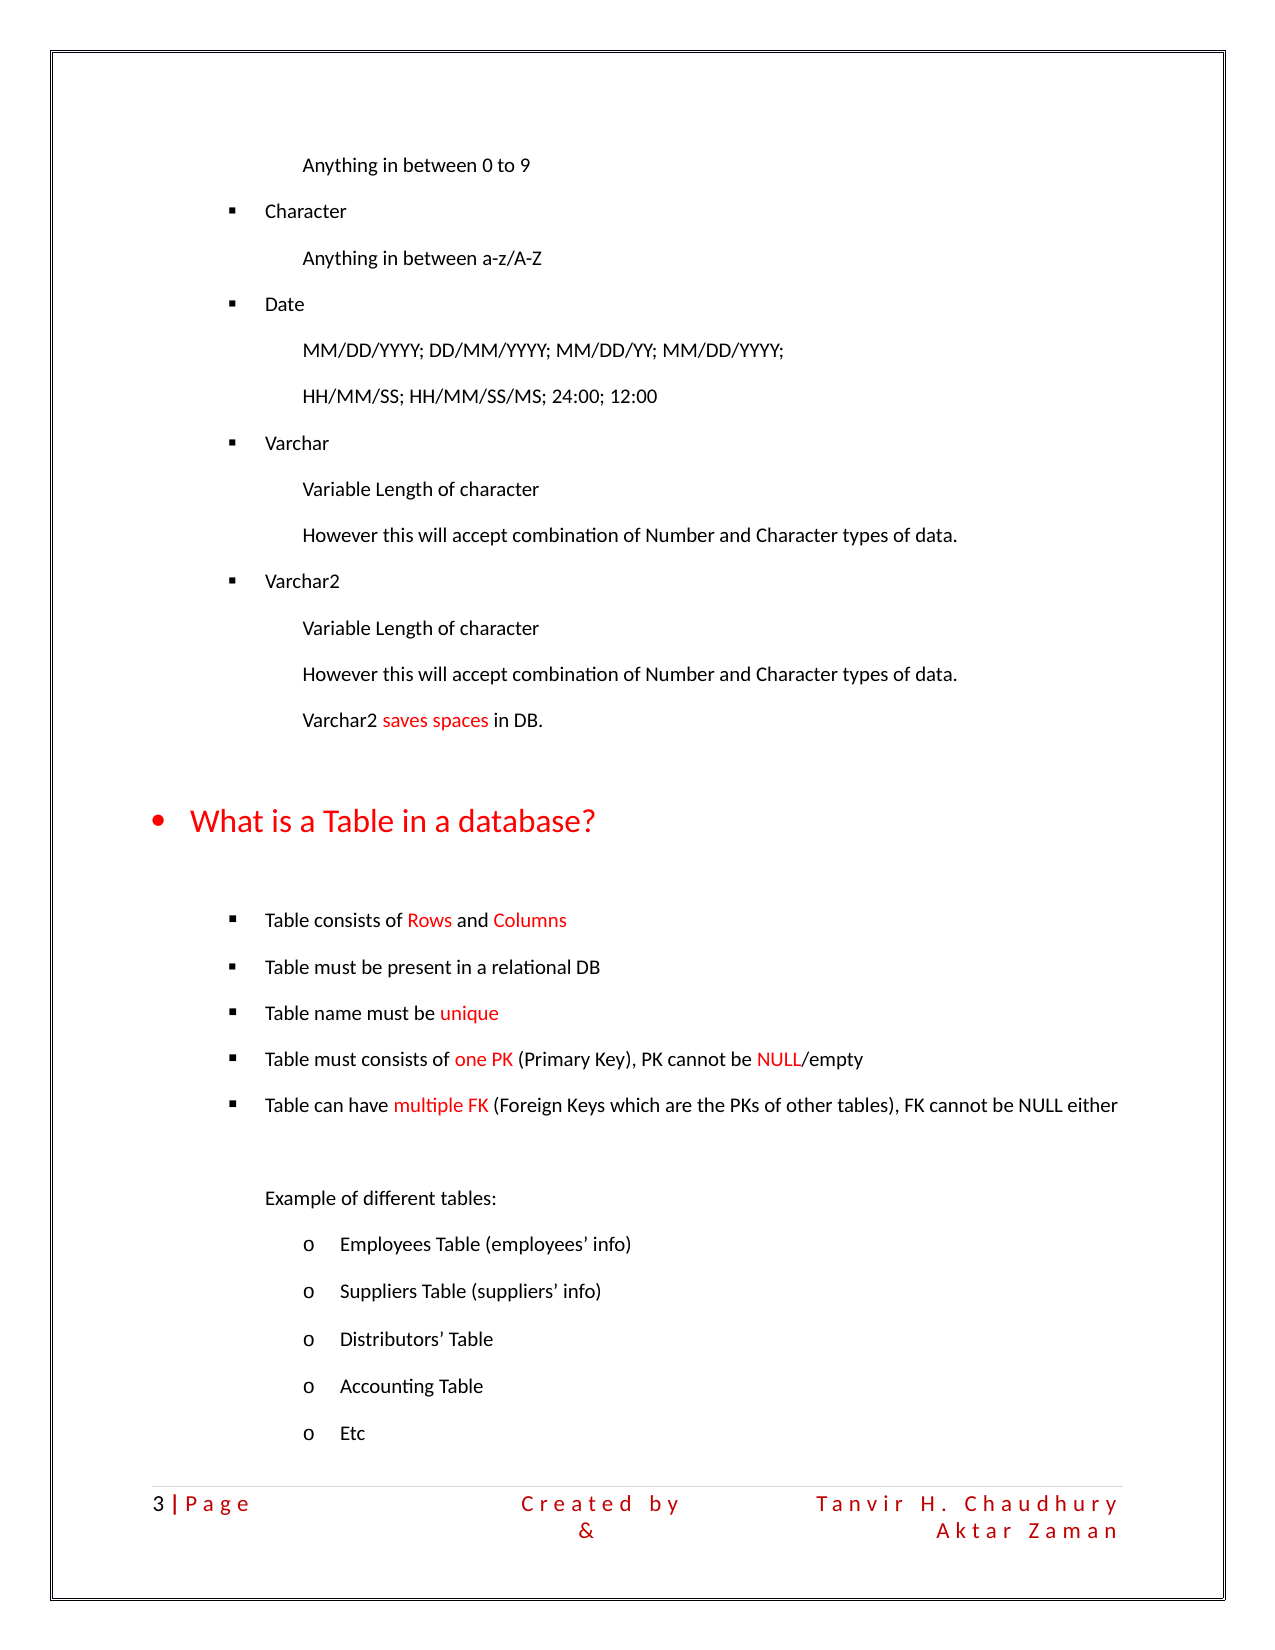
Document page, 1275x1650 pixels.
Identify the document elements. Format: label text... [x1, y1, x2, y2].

list However this will accept combination of Number and Character types of data. [227, 522, 1123, 548]
list Varchar2 saves spaces in DB. [302, 707, 1123, 733]
list Employees Table (employees’ info) [302, 1231, 1123, 1258]
list Table can have multiple FK (Foreign Keys which are the PKs of other tables), FK cannot be NULL either [227, 1093, 1123, 1118]
list Table consists of Rows and Columns [227, 908, 1123, 933]
list Table must be present in a relational DB [227, 954, 1123, 979]
list Example of different tables: [265, 1185, 1123, 1211]
list Suppliers Table (suppliers’ info) [302, 1279, 1123, 1305]
list Variable Length of character [227, 476, 1123, 501]
list Distributors’ Table [302, 1326, 1123, 1352]
list Table must consists of one PK (Primary Key), PK cannot be NULL/empty [227, 1046, 1123, 1072]
list Varchar2 [227, 568, 1123, 594]
list MM/DD/YYYY; DD/MM/YYYY; MM/DD/YY; MM/DD/YYYY; [227, 337, 1123, 363]
list However this will accept combination of Number and Character types of data. [302, 661, 1123, 686]
list Date [227, 291, 1123, 316]
list Variable Length of character [302, 615, 1123, 640]
list Table name must be unique [227, 1000, 1123, 1026]
list HH/MM/SS; HH/MM/SS/MS; 24:00; 12:00 [227, 383, 1123, 409]
list Anything in between 0 to 9 [227, 152, 1123, 178]
list Anything in between a-z/A-Z [227, 245, 1123, 270]
list Character [227, 198, 1123, 224]
list Accounting Table [302, 1373, 1123, 1400]
list Varchar [227, 430, 1123, 455]
list What is a Table in a database? [152, 800, 1123, 841]
list Etc [302, 1421, 1123, 1447]
